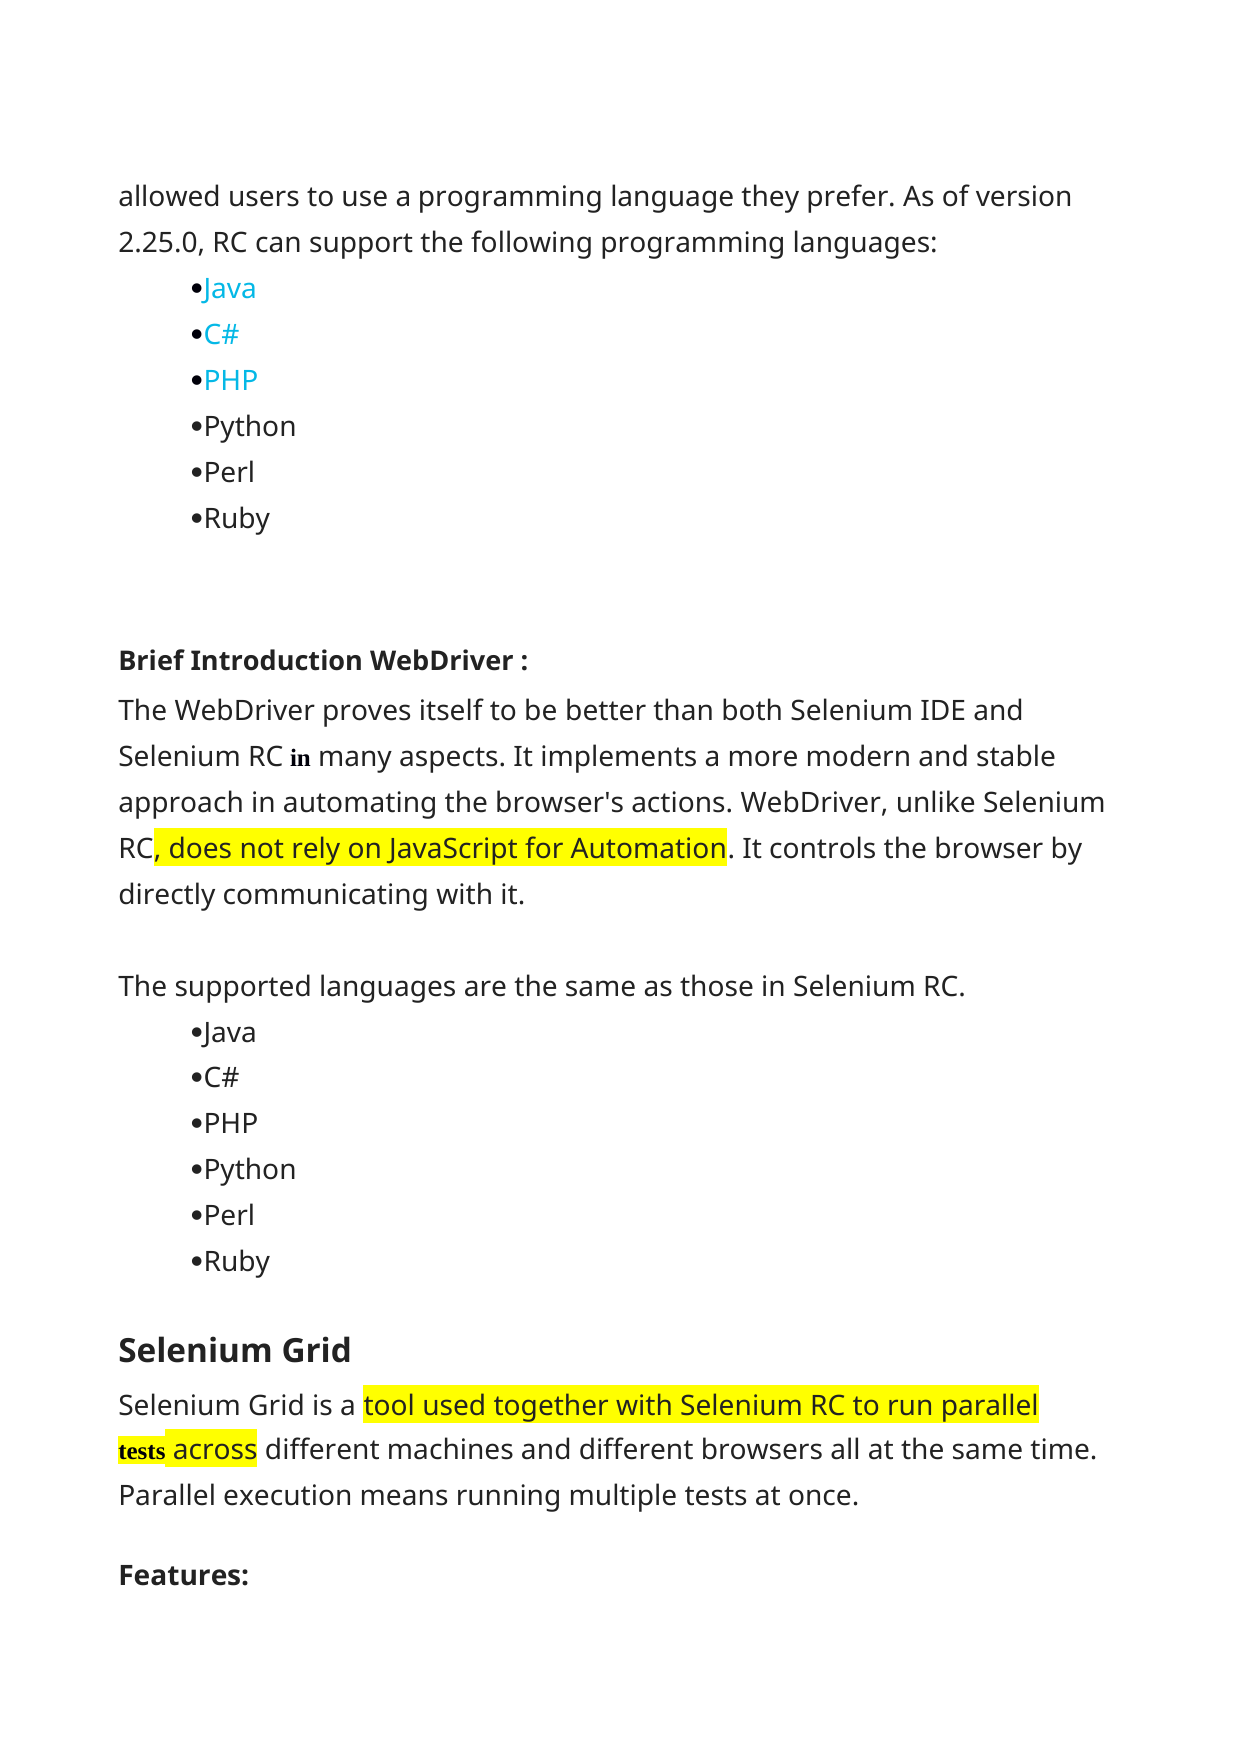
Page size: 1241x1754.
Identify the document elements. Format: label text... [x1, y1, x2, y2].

list C# [192, 314, 1122, 352]
list C# [192, 1058, 1122, 1096]
list PHP [192, 360, 1122, 398]
subtitle Brief Introduction WebDriver : [118, 641, 1122, 678]
list PHP [192, 1104, 1122, 1142]
text Selenium Grid is a tool used together with Selenium RC to run parallel tests across different machines and different browsers all at the same time. Parallel execution means running multiple tests at once. [118, 1385, 1122, 1513]
subtitle Selenium Grid [118, 1327, 1122, 1372]
text Features: [118, 1555, 1122, 1594]
text The WebDriver proves itself to be better than both Selenium IDE and Selenium RC in many aspects. It implements a more modern and stable approach in automating the browser's actions. WebDriver, unlike Selenium RC, does not rely on JavaScript for Automation. It controls the browser by directly communicating with it. [118, 690, 1122, 912]
list Perl [192, 452, 1122, 490]
text allowed users to use a programming language they prefer. As of version 2.25.0, RC can support the following programming languages: [118, 176, 1122, 261]
list Perl [192, 1196, 1122, 1234]
list Java [192, 268, 1122, 307]
list Ruby [192, 498, 1122, 536]
list Python [192, 1150, 1122, 1188]
list Ruby [192, 1242, 1122, 1280]
list Python [192, 406, 1122, 444]
text The supported languages are the same as those in Selenium RC. [118, 966, 1122, 1004]
list Java [192, 1012, 1122, 1050]
